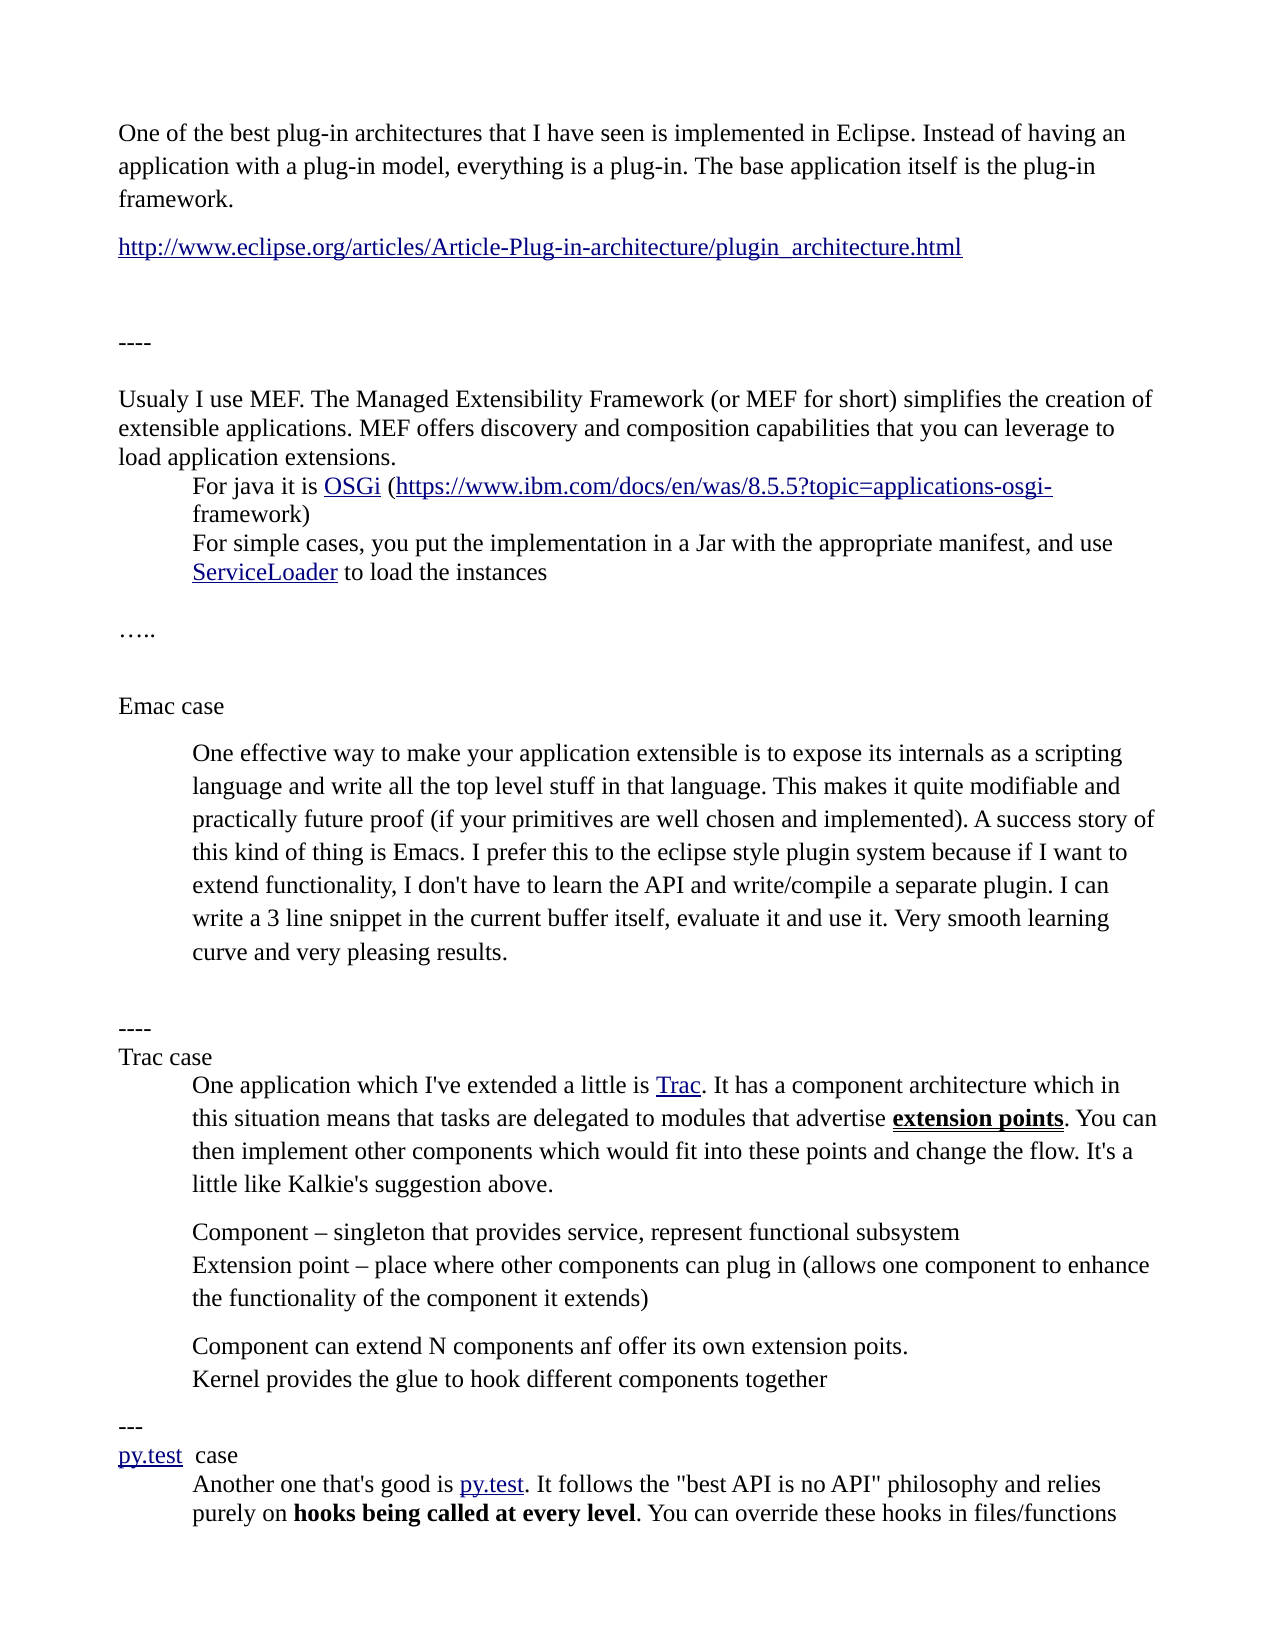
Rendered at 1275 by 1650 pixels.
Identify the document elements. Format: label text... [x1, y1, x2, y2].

text Trac case [118, 1042, 1157, 1070]
text Emac case [118, 691, 1157, 719]
text http://www.eclipse.org/articles/Article-Plug-in-architecture/plugin_architecture.html [118, 232, 1157, 261]
text Usualy I use MEF. The Managed Extensibility Framework (or MEF for short) simplifies the creation of extensible applications. MEF offers discovery and composition capabilities that you can leverage to load application extensions. [118, 384, 1157, 471]
text ---- [118, 327, 1157, 356]
text --- [118, 1411, 1157, 1440]
list One application which I've extended a little is Trac. It has a component architecture which in this situation means that tasks are delegated to modules that advertise extension points. You can then implement other components which would fit into these points and change the flow. It's a little like Kalkie's suggestion above. [162, 1070, 1157, 1198]
text One of the best plug-in architectures that I have seen is implemented in Eclipse. Instead of having an application with a plug-in model, everything is a plug-in. The base application itself is the plug-in framework. [118, 118, 1157, 213]
text One effective way to make your application extensible is to expose its internals as a scripting language and write all the top level stuff in that language. This makes it quite modifiable and practically future proof (if your primitives are well chosen and implemented). A success story of this kind of thing is Emacs. I prefer this to the eclipse style plugin system because if I want to extend functionality, I don't have to learn the API and write/compile a separate plugin. I can write a 3 line snippet in the current buffer itself, evaluate it and use it. Very smooth learning curve and very pleasing results. [118, 738, 1157, 965]
text ….. [118, 614, 1157, 643]
text For java it is OSGi (https://www.ibm.com/docs/en/was/8.5.5?topic=applications-osgi- framework) For simple cases, you put the implementation in a Jar with the appropriate manifest, and use ServiceLoader to load the instances [118, 471, 1157, 586]
list Component can extend N components anf offer its own extension poits. Kernel provides the glue to hook different components together [162, 1331, 1157, 1392]
text Another one that's good is py.test. It follows the "best API is no API" philosophy and relies purely on hooks being called at every level. You can override these hooks in files/functions [118, 1469, 1157, 1526]
text ---- [118, 1013, 1157, 1042]
list Component – singleton that provides service, represent functional subsystem Extension point – place where other components can plug in (allows one component to enhance the functionality of the component it extends) [162, 1217, 1157, 1312]
text py.test case [118, 1440, 1157, 1469]
